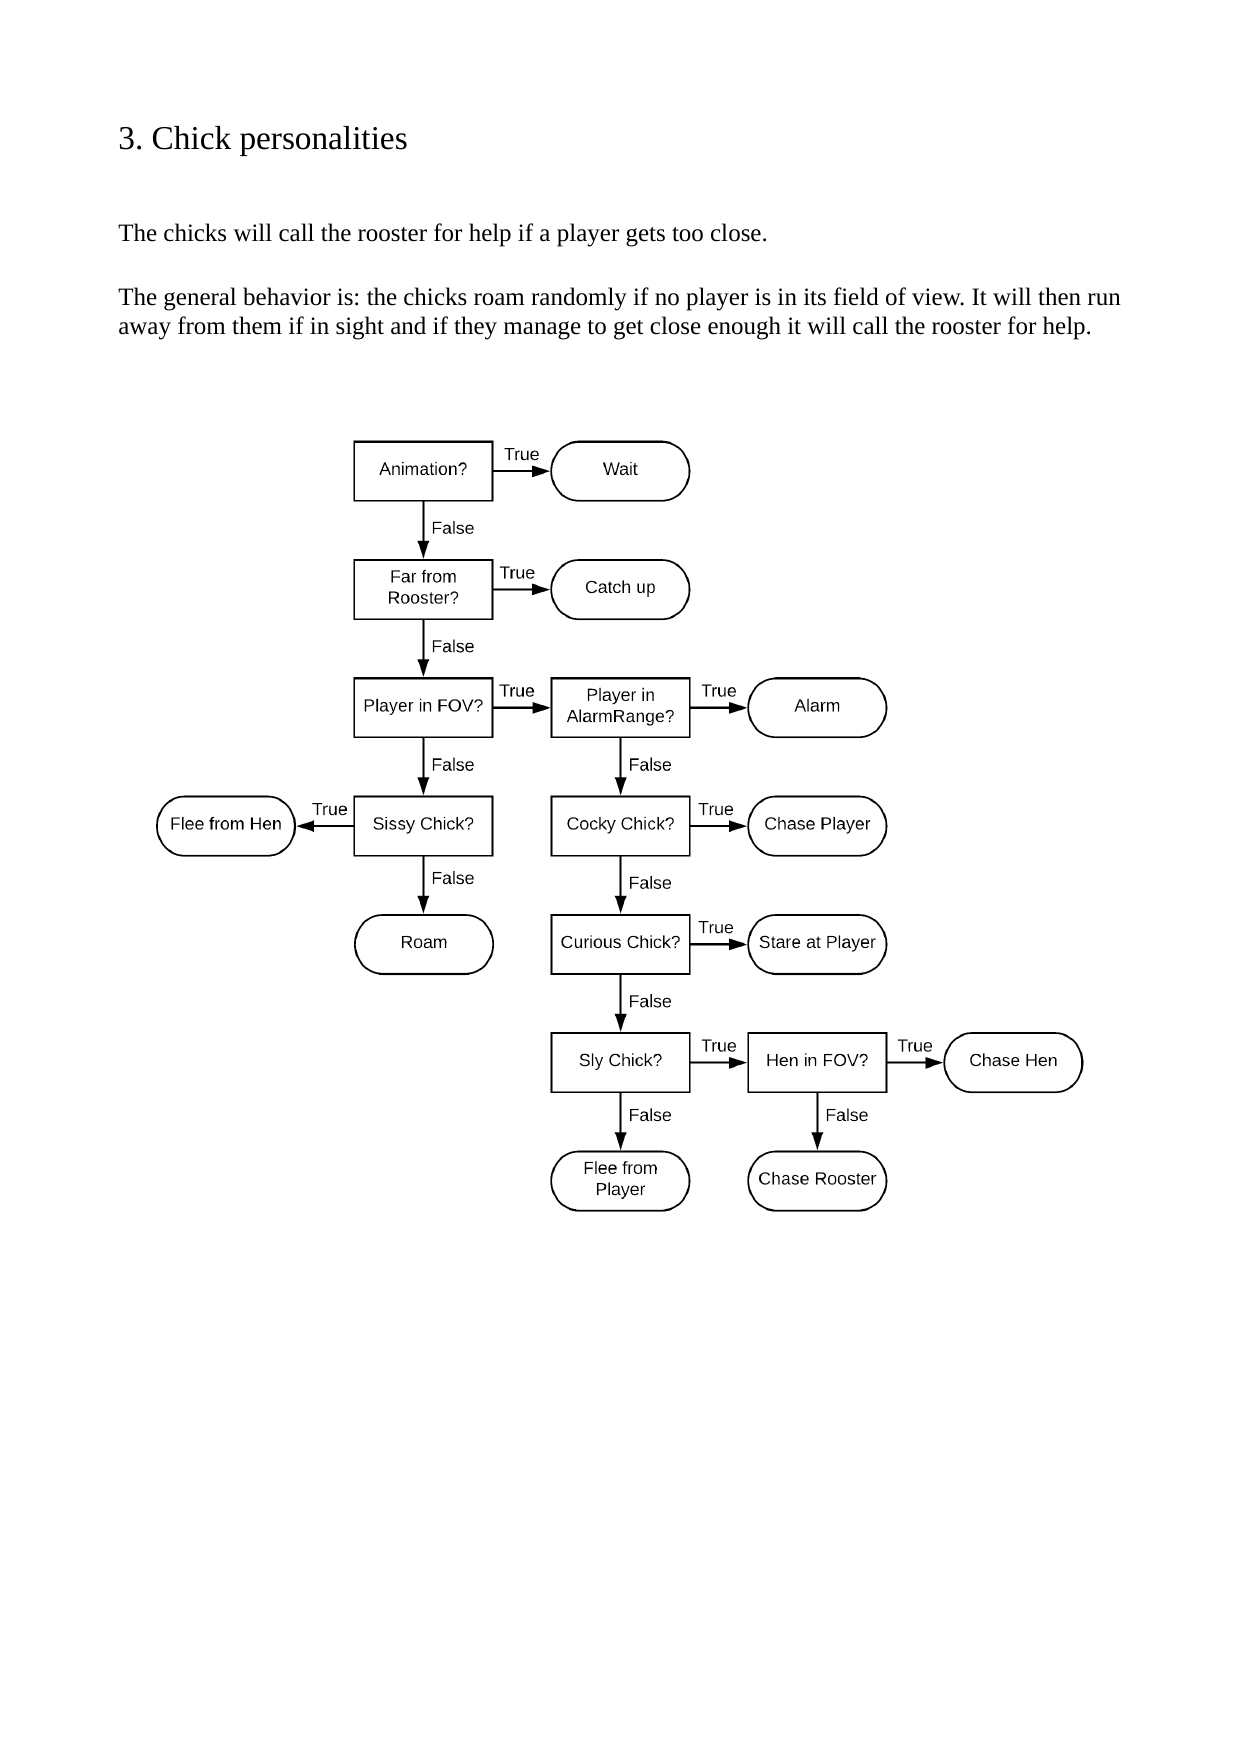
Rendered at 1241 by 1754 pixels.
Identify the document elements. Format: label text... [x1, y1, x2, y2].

text The chicks will call the rooster for help if a player gets too close. [118, 218, 1122, 247]
text 3. Chick personalities [118, 118, 1122, 156]
text The general behavior is: the chicks roam randomly if no player is in its field of view. It will then run away from them if in sight and if they manage to get close enough it will call the rooster for help. [118, 282, 1122, 339]
picture [118, 402, 1123, 1250]
